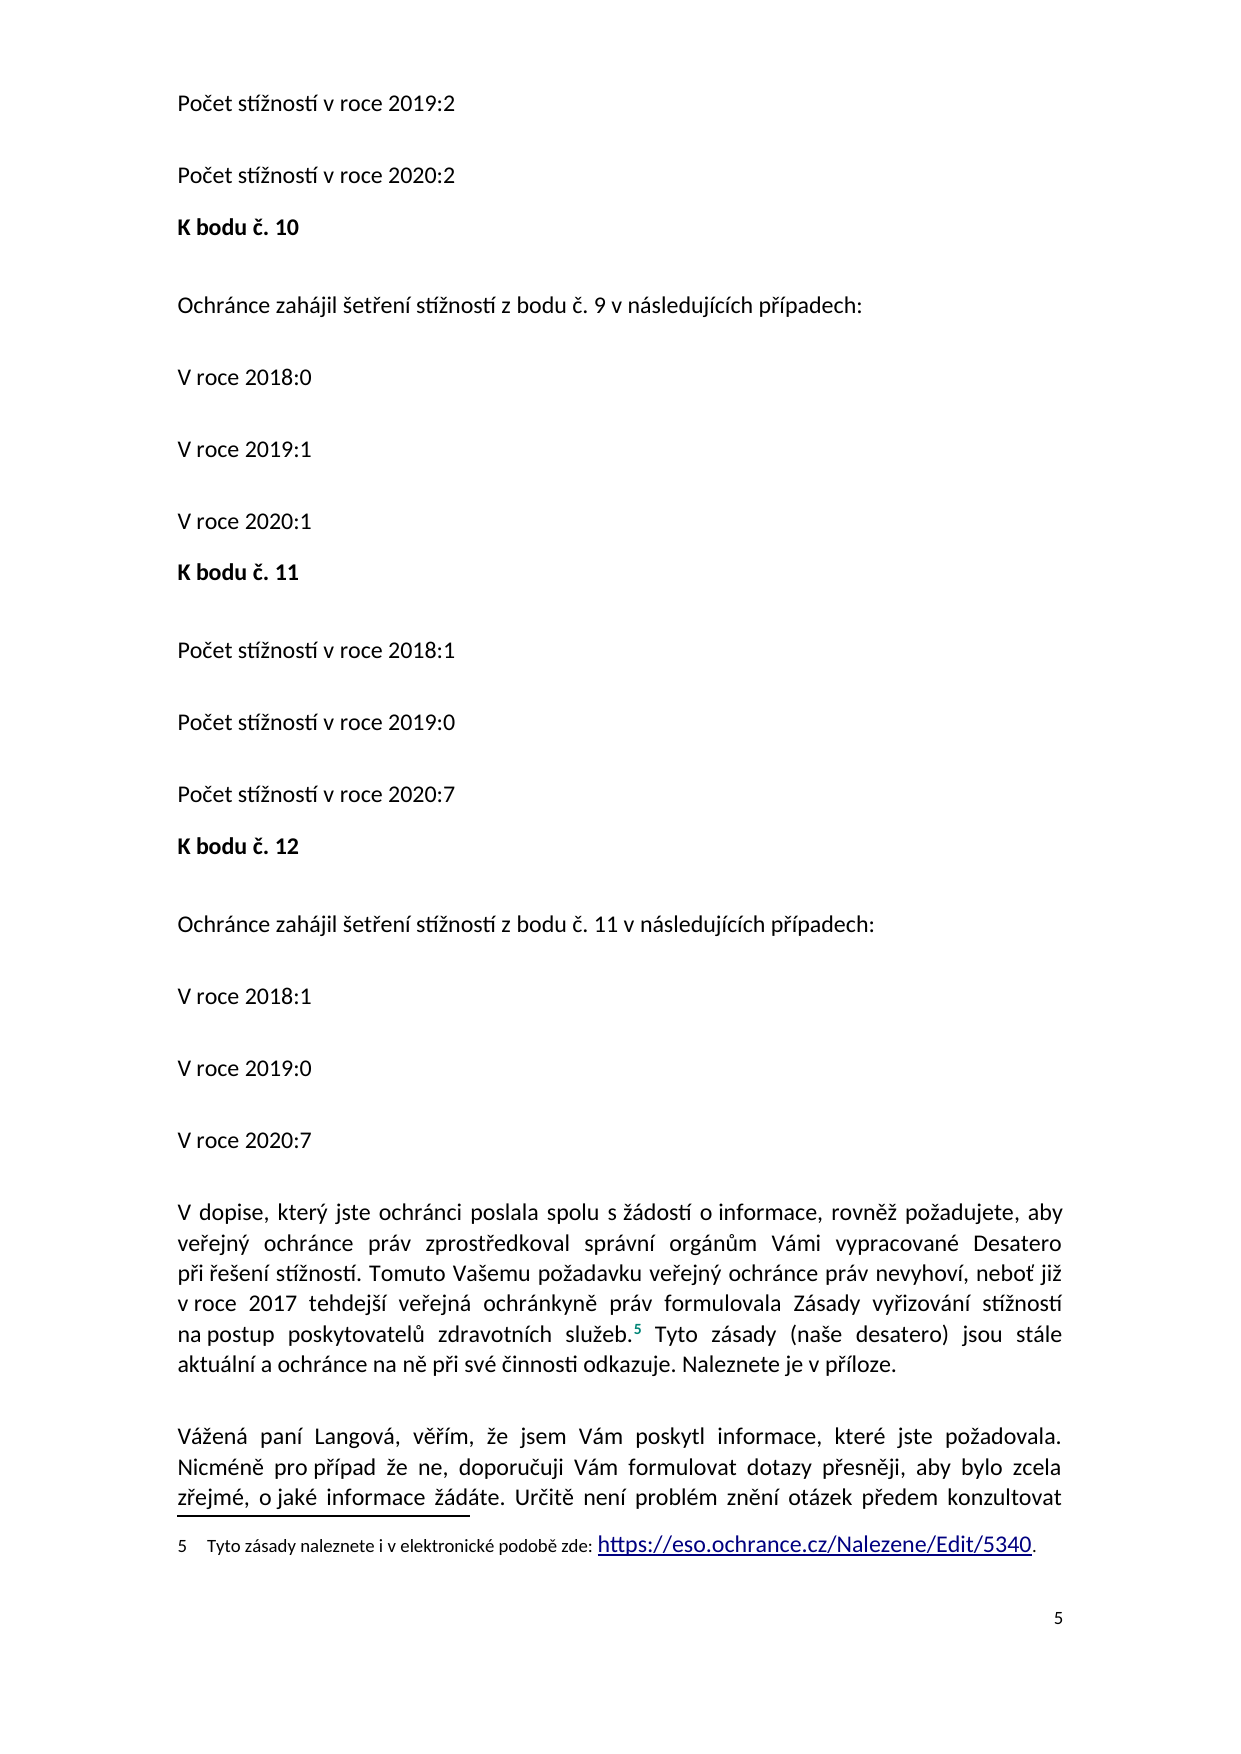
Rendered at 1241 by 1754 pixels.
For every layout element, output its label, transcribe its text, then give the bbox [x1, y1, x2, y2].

text Ochránce zahájil šetření stížností z bodu č. 9 v následujících případech: [177, 290, 1063, 319]
text Ochránce zahájil šetření stížností z bodu č. 11 v následujících případech: [177, 909, 1063, 938]
text Počet stížností v roce 2018:1 [177, 635, 1063, 665]
text Počet stížností v roce 2019:0 [177, 707, 1063, 737]
subtitle K bodu č. 11 [177, 557, 1063, 587]
text Počet stížností v roce 2020:7 [177, 779, 1063, 809]
text V roce 2018:0 [177, 362, 1063, 391]
text V roce 2020:1 [177, 506, 1063, 535]
text V roce 2018:1 [177, 981, 1063, 1010]
text Počet stížností v roce 2020:2 [177, 161, 1063, 190]
text Vážená paní Langová, věřím, že jsem Vám poskytl informace, které jste požadovala. Nicméně pro případ že ne, doporučuji Vám formulovat dotazy přesněji, aby bylo zcela zřejmé, o jaké informace žádáte. Určitě není problém znění otázek předem konzultovat [177, 1421, 1063, 1511]
text V roce 2019:1 [177, 434, 1063, 463]
subtitle K bodu č. 12 [177, 831, 1063, 860]
text Tyto zásady naleznete i v elektronické podobě zde: https://eso.ochrance.cz/Nalezene/Edit/5340. [177, 1529, 1063, 1558]
text Počet stížností v roce 2019:2 [177, 88, 1063, 118]
text V roce 2020:7 [177, 1125, 1063, 1154]
text V dopise, který jste ochránci poslala spolu s žádostí o informace, rovněž požadujete, aby veřejný ochránce práv zprostředkoval správní orgánům Vámi vypracované Desatero při řešení stížností. Tomuto Vašemu požadavku veřejný ochránce práv nevyhoví, neboť již v roce 2017 tehdejší veřejná ochránkyně práv formulovala Zásady vyřizování stížností na postup poskytovatelů zdravotních služeb. Tyto zásady (naše desatero) jsou stále aktuální a ochránce na ně při své činnosti odkazuje. Naleznete je v příloze. [177, 1197, 1063, 1378]
text V roce 2019:0 [177, 1053, 1063, 1082]
subtitle K bodu č. 10 [177, 212, 1063, 241]
